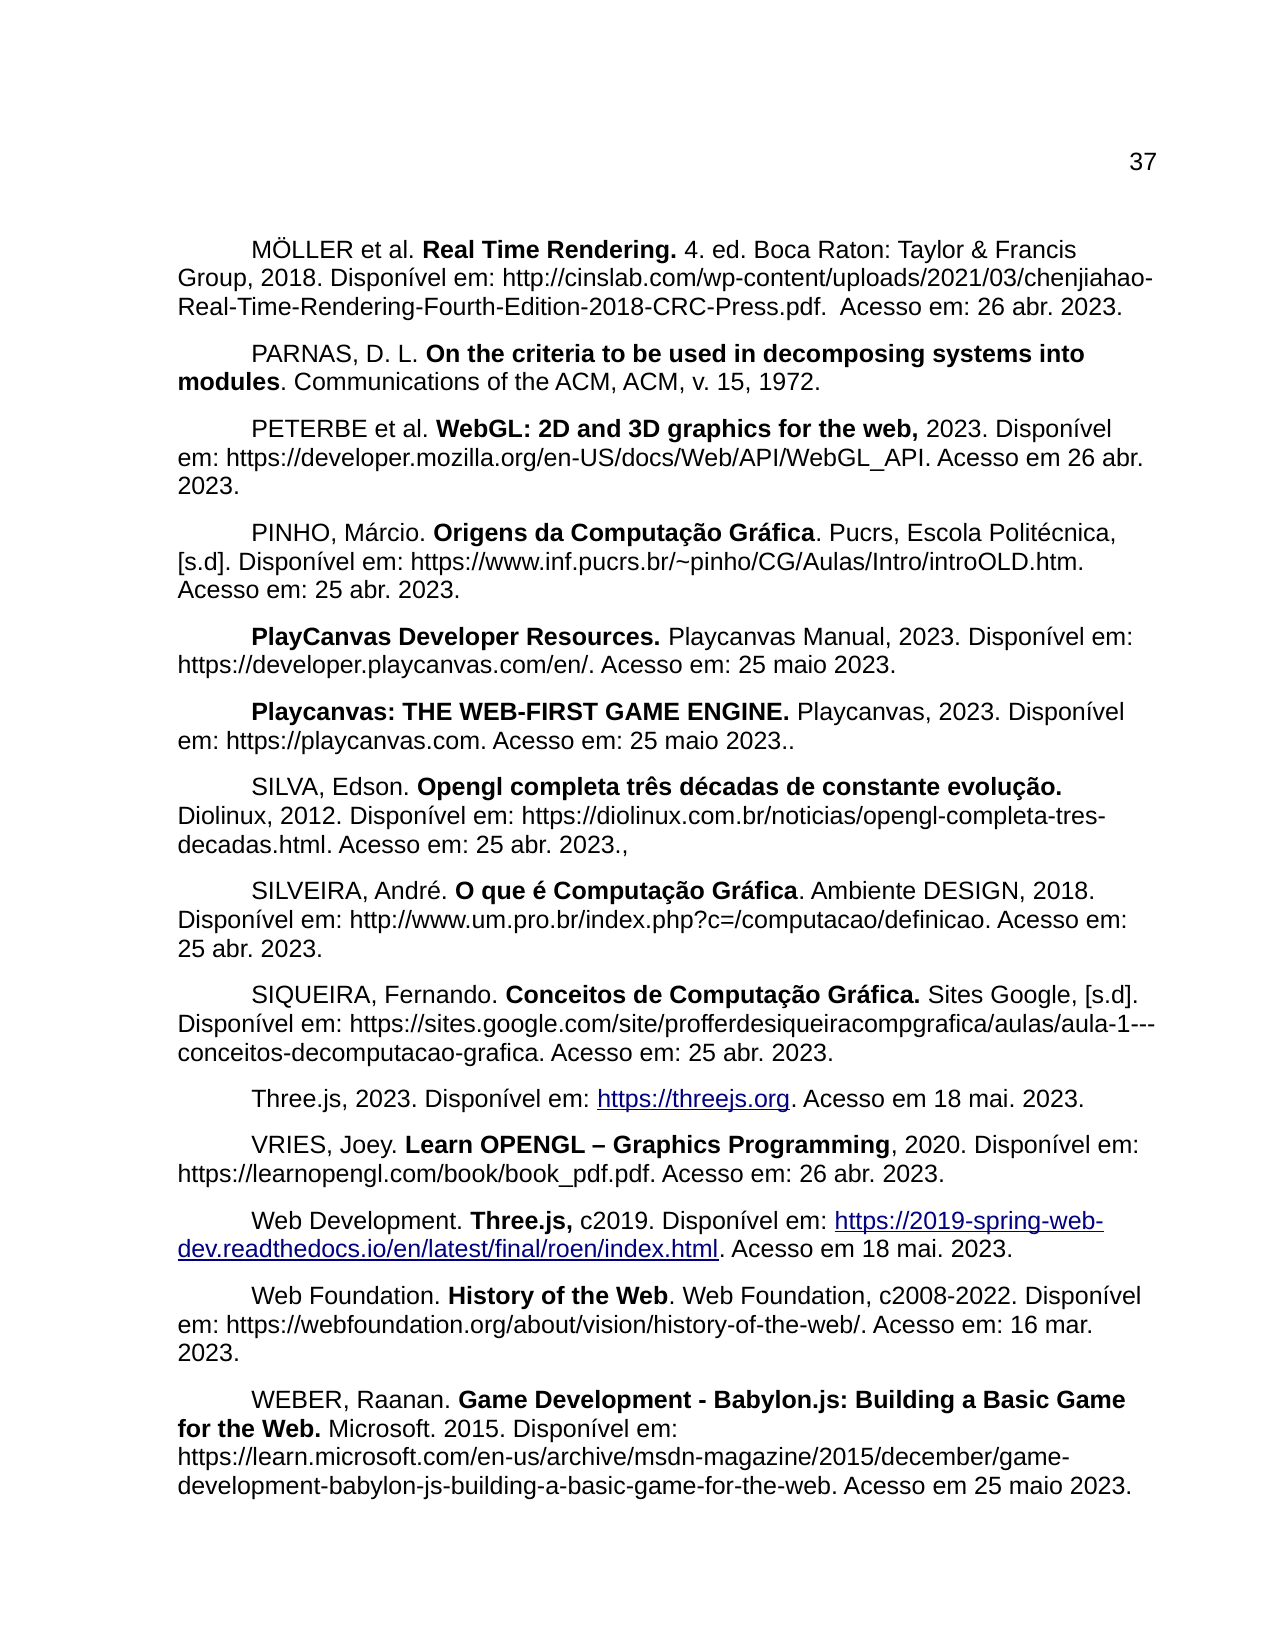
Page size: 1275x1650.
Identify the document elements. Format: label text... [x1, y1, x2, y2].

text PINHO, Márcio. Origens da Computação Gráfica. Pucrs, Escola Politécnica, [s.d]. Disponível em: https://www.inf.pucrs.br/~pinho/CG/Aulas/Intro/introOLD.htm. Acesso em: 25 abr. 2023. [177, 518, 1157, 604]
text VRIES, Joey. Learn OPENGL – Graphics Programming, 2020. Disponível em: https://learnopengl.com/book/book_pdf.pdf. Acesso em: 26 abr. 2023. [177, 1131, 1157, 1188]
text Web Development. Three.js, c2019. Disponível em: https://2019-spring-web-dev.readthedocs.io/en/latest/final/roen/index.html. Acesso em 18 mai. 2023. [177, 1206, 1157, 1263]
text PlayCanvas Developer Resources. Playcanvas Manual, 2023. Disponível em: https://developer.playcanvas.com/en/. Acesso em: 25 maio 2023. [177, 622, 1157, 679]
text MÖLLER et al. Real Time Rendering. 4. ed. Boca Raton: Taylor & Francis Group, 2018. Disponível em: http://cinslab.com/wp-content/uploads/2021/03/chenjiahao-Real-Time-Rendering-Fourth-Edition-2018-CRC-Press.pdf. Acesso em: 26 abr. 2023. [177, 235, 1157, 321]
text SILVEIRA, André. O que é Computação Gráfica. Ambiente DESIGN, 2018. Disponível em: http://www.um.pro.br/index.php?c=/computacao/definicao. Acesso em: 25 abr. 2023. [177, 876, 1157, 962]
text SILVA, Edson. Opengl completa três décadas de constante evolução. Diolinux, 2012. Disponível em: https://diolinux.com.br/noticias/opengl-completa-tres-decadas.html. Acesso em: 25 abr. 2023., [177, 772, 1157, 858]
text Playcanvas: THE WEB-FIRST GAME ENGINE. Playcanvas, 2023. Disponível em: https://playcanvas.com. Acesso em: 25 maio 2023.. [177, 697, 1157, 754]
text WEBER, Raanan. Game Development - Babylon.js: Building a Basic Game for the Web. Microsoft. 2015. Disponível em: https://learn.microsoft.com/en-us/archive/msdn-magazine/2015/december/game-development-babylon-js-building-a-basic-game-for-the-web. Acesso em 25 maio 2023. [177, 1385, 1157, 1500]
text SIQUEIRA, Fernando. Conceitos de Computação Gráfica. Sites Google, [s.d]. Disponível em: https://sites.google.com/site/profferdesiqueiracompgrafica/aulas/aula-1---conceitos-decomputacao-grafica. Acesso em: 25 abr. 2023. [177, 980, 1157, 1066]
text Three.js, 2023. Disponível em: https://threejs.org. Acesso em 18 mai. 2023. [177, 1084, 1157, 1113]
text PARNAS, D. L. On the criteria to be used in decomposing systems into modules. Communications of the ACM, ACM, v. 15, 1972. [177, 339, 1157, 396]
text Web Foundation. History of the Web. Web Foundation, c2008-2022. Disponível em: https://webfoundation.org/about/vision/history-of-the-web/. Acesso em: 16 mar. 2023. [177, 1281, 1157, 1367]
text PETERBE et al. WebGL: 2D and 3D graphics for the web, 2023. Disponível em: https://developer.mozilla.org/en-US/docs/Web/API/WebGL_API. Acesso em 26 abr. 2023. [177, 414, 1157, 500]
